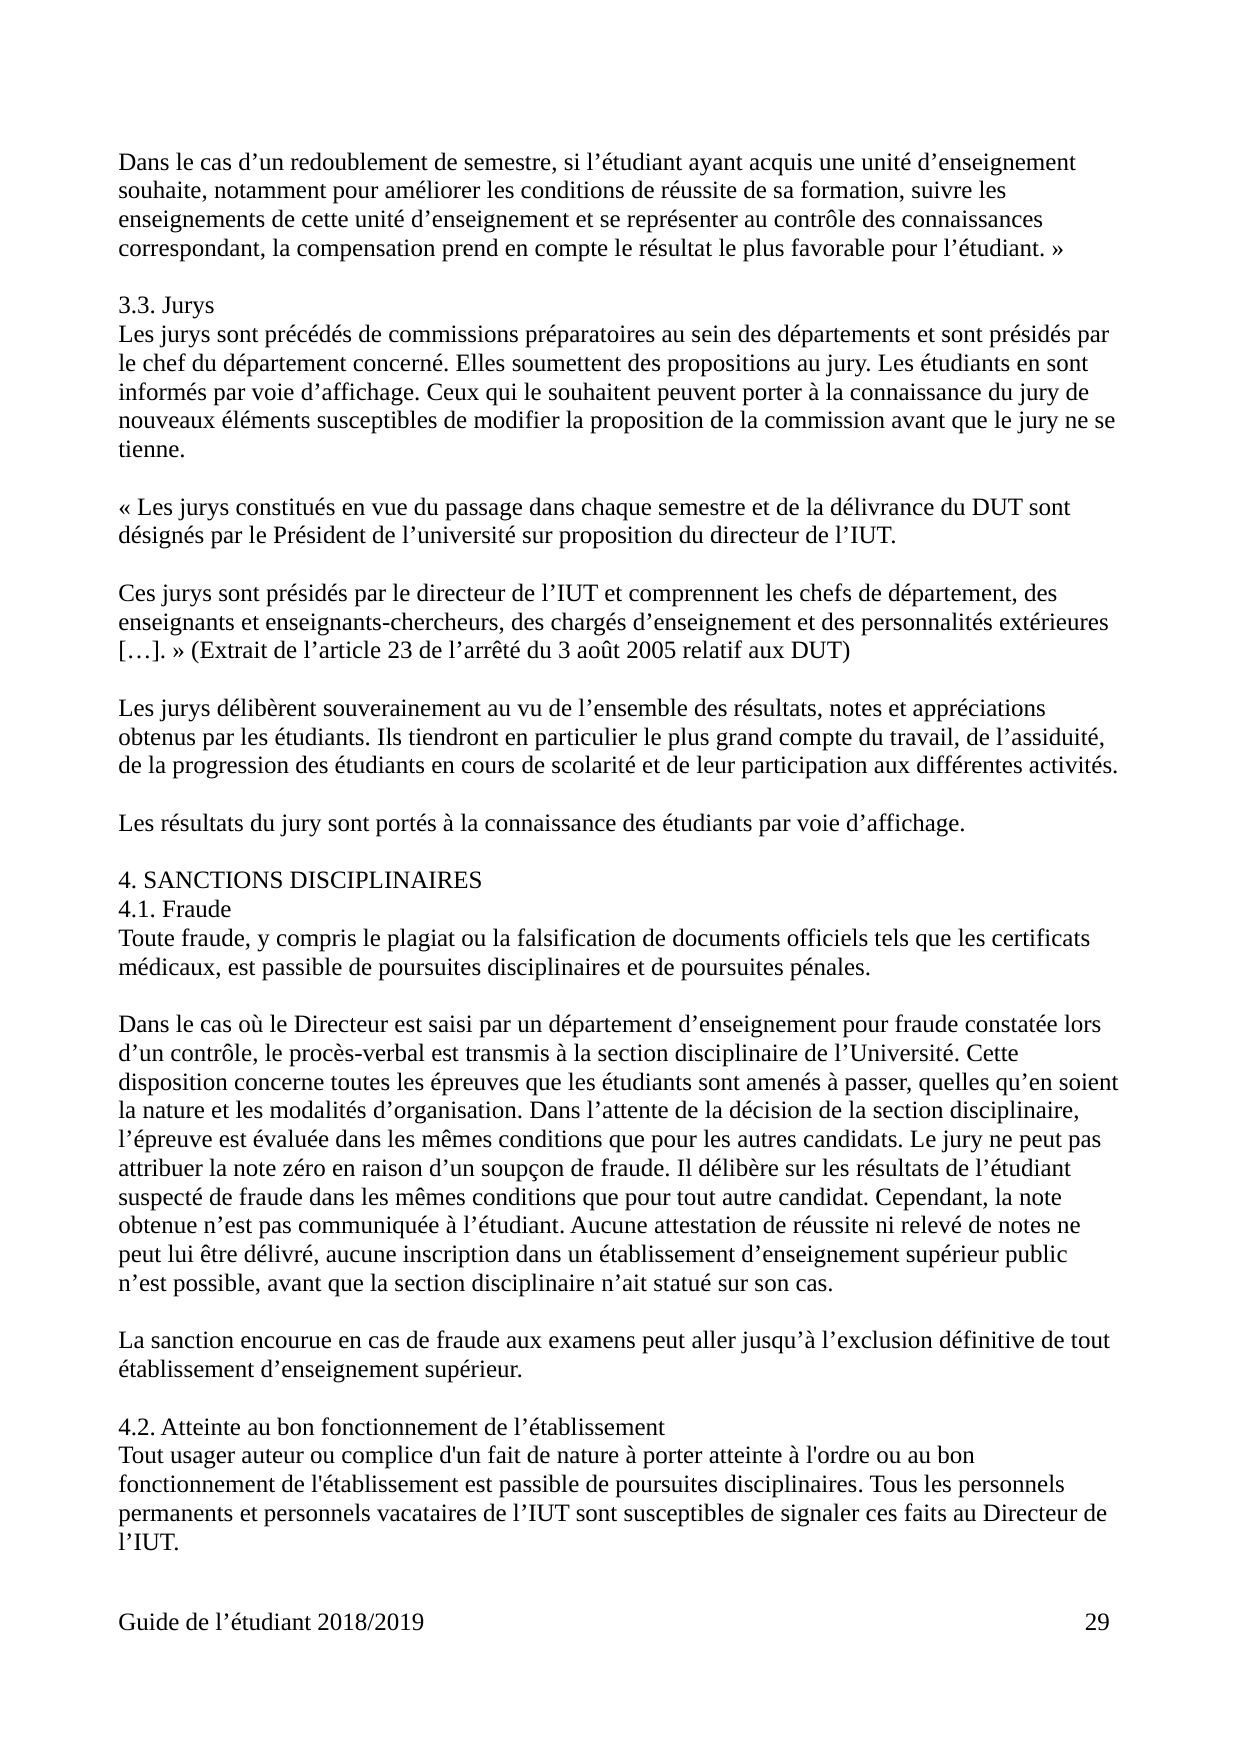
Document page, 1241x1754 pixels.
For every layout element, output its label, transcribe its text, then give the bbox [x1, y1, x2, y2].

text Les résultats du jury sont portés à la connaissance des étudiants par voie d’affichage. [118, 808, 1122, 837]
text Toute fraude, y compris le plagiat ou la falsification de documents officiels tels que les certificats médicaux, est passible de poursuites disciplinaires et de poursuites pénales. [118, 923, 1122, 981]
text Dans le cas d’un redoublement de semestre, si l’étudiant ayant acquis une unité d’enseignement souhaite, notamment pour améliorer les conditions de réussite de sa formation, suivre les enseignements de cette unité d’enseignement et se représenter au contrôle des connaissances correspondant, la compensation prend en compte le résultat le plus favorable pour l’étudiant. » [118, 147, 1122, 262]
text Les jurys sont précédés de commissions préparatoires au sein des départements et sont présidés par le chef du département concerné. Elles soumettent des propositions au jury. Les étudiants en sont informés par voie d’affichage. Ceux qui le souhaitent peuvent porter à la connaissance du jury de nouveaux éléments susceptibles de modifier la proposition de la commission avant que le jury ne se tienne. [118, 319, 1122, 463]
text 4.1. Fraude [118, 894, 1122, 923]
text Tout usager auteur ou complice d'un fait de nature à porter atteinte à l'ordre ou au bon fonctionnement de l'établissement est passible de poursuites disciplinaires. Tous les personnels permanents et personnels vacataires de l’IUT sont susceptibles de signaler ces faits au Directeur de l’IUT. [118, 1441, 1122, 1556]
text Les jurys délibèrent souverainement au vu de l’ensemble des résultats, notes et appréciations obtenus par les étudiants. Ils tiendront en particulier le plus grand compte du travail, de l’assiduité, de la progression des étudiants en cours de scolarité et de leur participation aux différentes activités. [118, 693, 1122, 779]
text La sanction encourue en cas de fraude aux examens peut aller jusqu’à l’exclusion définitive de tout établissement d’enseignement supérieur. [118, 1326, 1122, 1383]
text 4.2. Atteinte au bon fonctionnement de l’établissement [118, 1412, 1122, 1441]
text Dans le cas où le Directeur est saisi par un département d’enseignement pour fraude constatée lors d’un contrôle, le procès-verbal est transmis à la section disciplinaire de l’Université. Cette disposition concerne toutes les épreuves que les étudiants sont amenés à passer, quelles qu’en soient la nature et les modalités d’organisation. Dans l’attente de la décision de la section disciplinaire, l’épreuve est évaluée dans les mêmes conditions que pour les autres candidats. Le jury ne peut pas attribuer la note zéro en raison d’un soupçon de fraude. Il délibère sur les résultats de l’étudiant suspecté de fraude dans les mêmes conditions que pour tout autre candidat. Cependant, la note obtenue n’est pas communiquée à l’étudiant. Aucune attestation de réussite ni relevé de notes ne peut lui être délivré, aucune inscription dans un établissement d’enseignement supérieur public n’est possible, avant que la section disciplinaire n’ait statué sur son cas. [118, 1009, 1122, 1297]
text 3.3. Jurys [118, 291, 1122, 319]
text Ces jurys sont présidés par le directeur de l’IUT et comprennent les chefs de département, des enseignants et enseignants-chercheurs, des chargés d’enseignement et des personnalités extérieures […]. » (Extrait de l’article 23 de l’arrêté du 3 août 2005 relatif aux DUT) [118, 578, 1122, 664]
text « Les jurys constitués en vue du passage dans chaque semestre et de la délivrance du DUT sont désignés par le Président de l’université sur proposition du directeur de l’IUT. [118, 492, 1122, 549]
text 4. SANCTIONS DISCIPLINAIRES [118, 866, 1122, 894]
